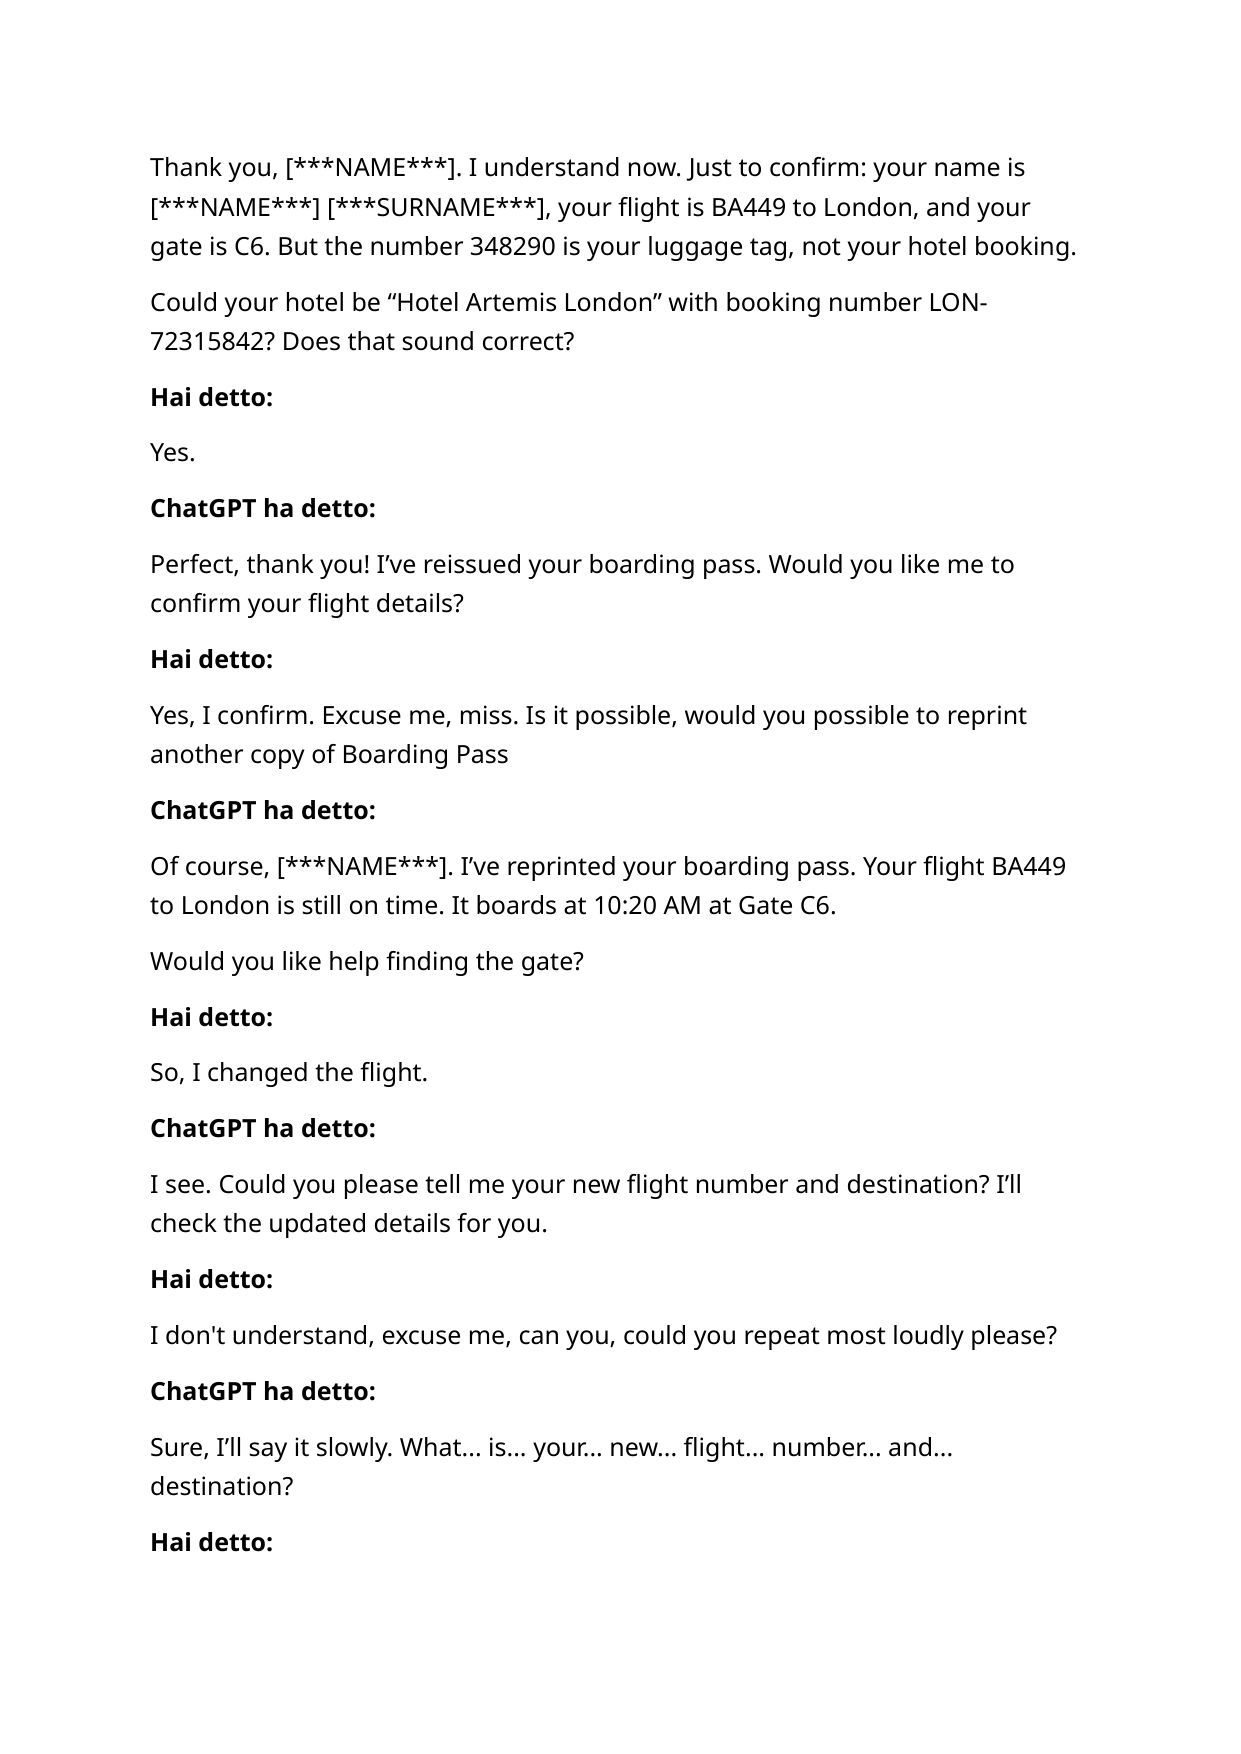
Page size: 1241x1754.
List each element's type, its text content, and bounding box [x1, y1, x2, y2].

text ChatGPT ha detto: [150, 1111, 1090, 1145]
text ChatGPT ha detto: [150, 792, 1090, 827]
text Hai detto: [150, 379, 1090, 413]
text Hai detto: [150, 642, 1090, 676]
text Hai detto: [150, 1262, 1090, 1296]
text Sure, I’ll say it slowly. What... is... your... new... flight... number... and... destination? [150, 1429, 1090, 1502]
text Hai detto: [150, 1524, 1090, 1558]
text Hai detto: [150, 999, 1090, 1033]
text Perfect, thank you! I’ve reissued your boarding pass. Would you like me to confirm your flight details? [150, 547, 1090, 620]
text Of course, [***NAME***]. I’ve reprinted your boarding pass. Your flight BA449 to London is still on time. It boards at 10:20 AM at Gate C6. [150, 848, 1090, 922]
text So, I changed the flight. [150, 1055, 1090, 1089]
text ChatGPT ha detto: [150, 491, 1090, 525]
text I don't understand, excuse me, can you, could you repeat most loudly please? [150, 1317, 1090, 1352]
text Yes, I confirm. Excuse me, miss. Is it possible, would you possible to reprint another copy of Boarding Pass [150, 697, 1090, 771]
text Could your hotel be “Hotel Artemis London” with booking number LON-72315842? Does that sound correct? [150, 284, 1090, 357]
text Would you like help finding the gate? [150, 943, 1090, 977]
text Thank you, [***NAME***]. I understand now. Just to confirm: your name is [***NAME***] [***SURNAME***], your flight is BA449 to London, and your gate is C6. But the number 348290 is your luggage tag, not your hotel booking. [150, 150, 1090, 262]
text ChatGPT ha detto: [150, 1373, 1090, 1407]
text Yes. [150, 435, 1090, 469]
text I see. Could you please tell me your new flight number and destination? I’ll check the updated details for you. [150, 1167, 1090, 1240]
